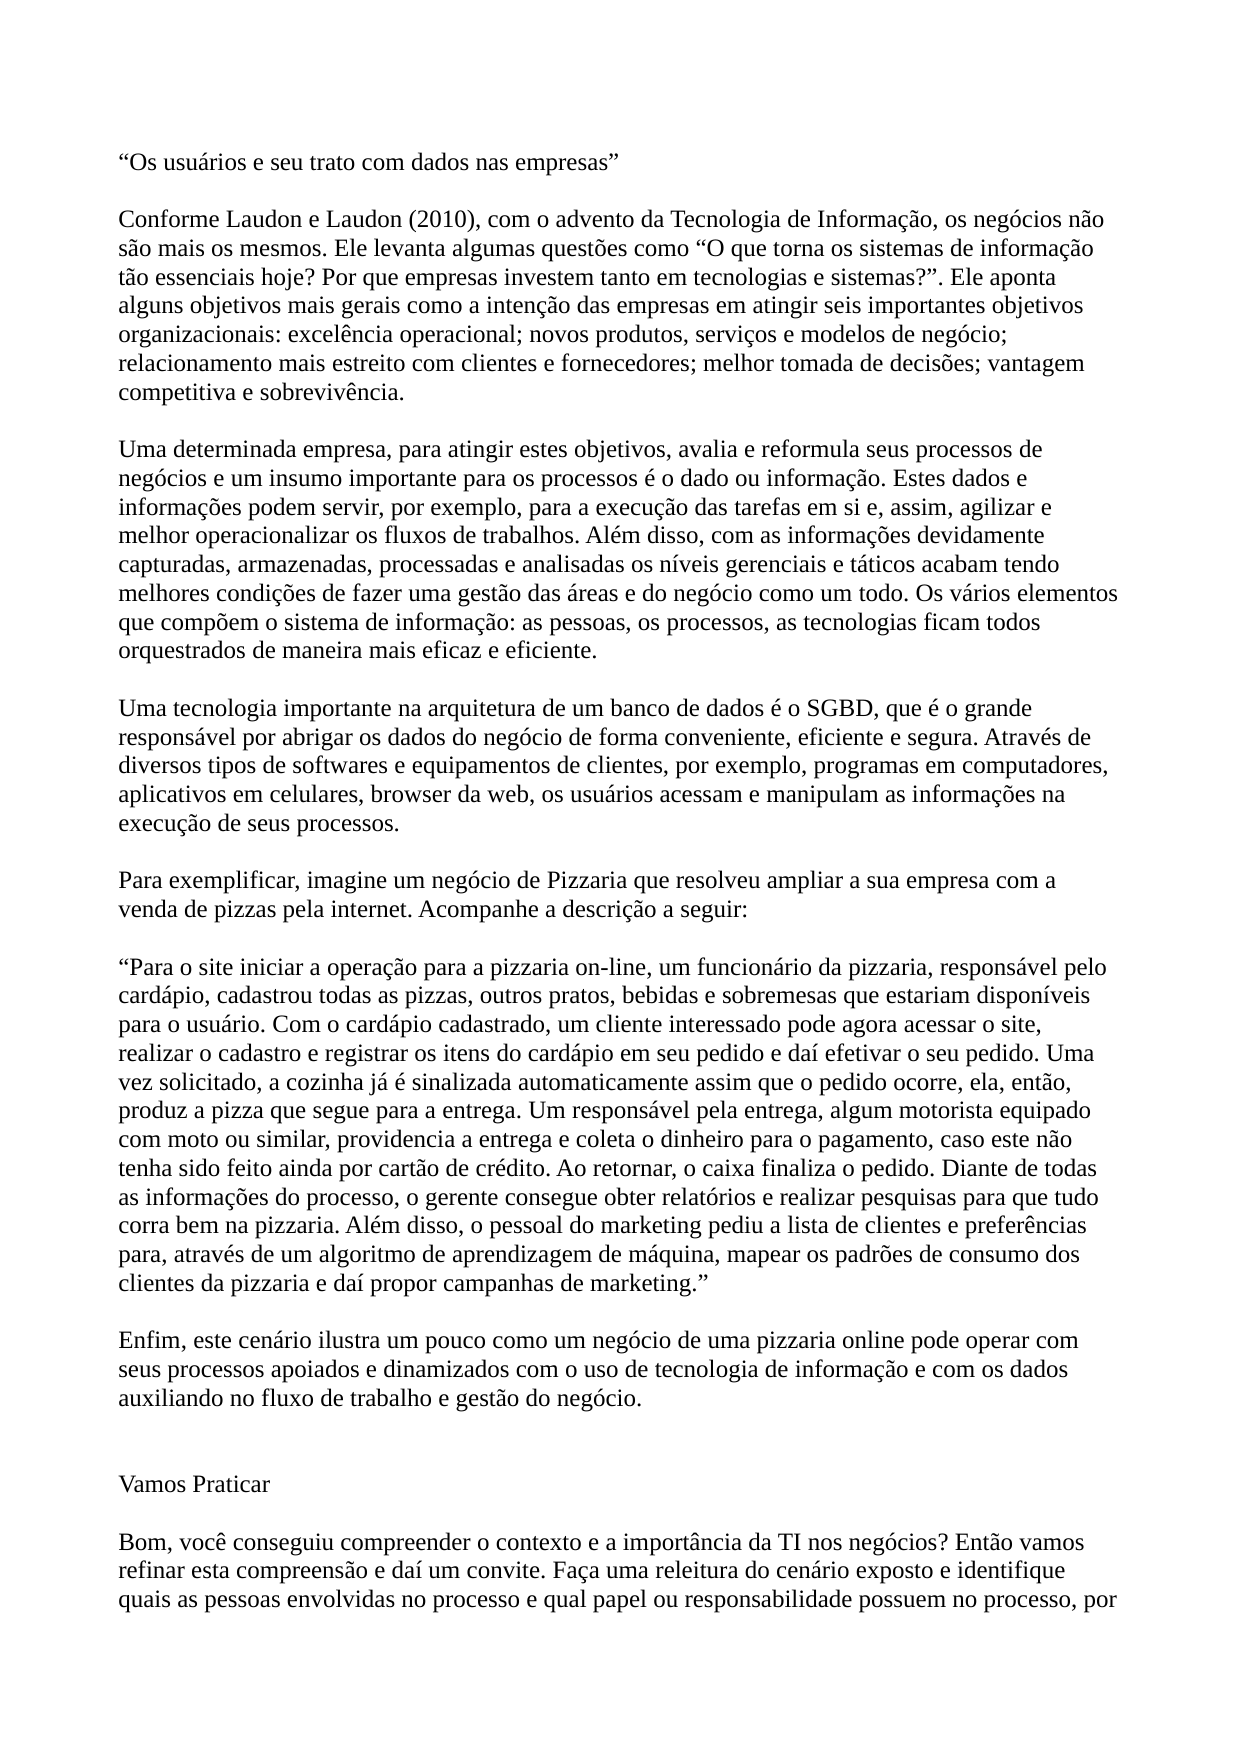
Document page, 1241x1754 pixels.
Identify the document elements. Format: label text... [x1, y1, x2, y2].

text “Os usuários e seu trato com dados nas empresas” [118, 147, 1122, 176]
text Bom, você conseguiu compreender o contexto e a importância da TI nos negócios? Então vamos refinar esta compreensão e daí um convite. Faça uma releitura do cenário exposto e identifique quais as pessoas envolvidas no processo e qual papel ou responsabilidade possuem no processo, por [118, 1527, 1122, 1613]
text Uma tecnologia importante na arquitetura de um banco de dados é o SGBD, que é o grande responsável por abrigar os dados do negócio de forma conveniente, eficiente e segura. Através de diversos tipos de softwares e equipamentos de clientes, por exemplo, programas em computadores, aplicativos em celulares, browser da web, os usuários acessam e manipulam as informações na execução de seus processos. [118, 693, 1122, 837]
text Conforme Laudon e Laudon (2010), com o advento da Tecnologia de Informação, os negócios não são mais os mesmos. Ele levanta algumas questões como “O que torna os sistemas de informação tão essenciais hoje? Por que empresas investem tanto em tecnologias e sistemas?”. Ele aponta alguns objetivos mais gerais como a intenção das empresas em atingir seis importantes objetivos organizacionais: excelência operacional; novos produtos, serviços e modelos de negócio; relacionamento mais estreito com clientes e fornecedores; melhor tomada de decisões; vantagem competitiva e sobrevivência. [118, 204, 1122, 406]
text Enfim, este cenário ilustra um pouco como um negócio de uma pizzaria online pode operar com seus processos apoiados e dinamizados com o uso de tecnologia de informação e com os dados auxiliando no fluxo de trabalho e gestão do negócio. [118, 1326, 1122, 1412]
text Vamos Praticar [118, 1469, 1122, 1498]
text Uma determinada empresa, para atingir estes objetivos, avalia e reformula seus processos de negócios e um insumo importante para os processos é o dado ou informação. Estes dados e informações podem servir, por exemplo, para a execução das tarefas em si e, assim, agilizar e melhor operacionalizar os fluxos de trabalhos. Além disso, com as informações devidamente capturadas, armazenadas, processadas e analisadas os níveis gerenciais e táticos acabam tendo melhores condições de fazer uma gestão das áreas e do negócio como um todo. Os vários elementos que compõem o sistema de informação: as pessoas, os processos, as tecnologias ficam todos orquestrados de maneira mais eficaz e eficiente. [118, 434, 1122, 664]
text ‍ [118, 1441, 1122, 1469]
text Para exemplificar, imagine um negócio de Pizzaria que resolveu ampliar a sua empresa com a venda de pizzas pela internet. Acompanhe a descrição a seguir: [118, 866, 1122, 923]
text “Para o site iniciar a operação para a pizzaria on-line, um funcionário da pizzaria, responsável pelo cardápio, cadastrou todas as pizzas, outros pratos, bebidas e sobremesas que estariam disponíveis para o usuário. Com o cardápio cadastrado, um cliente interessado pode agora acessar o site, realizar o cadastro e registrar os itens do cardápio em seu pedido e daí efetivar o seu pedido. Uma vez solicitado, a cozinha já é sinalizada automaticamente assim que o pedido ocorre, ela, então, produz a pizza que segue para a entrega. Um responsável pela entrega, algum motorista equipado com moto ou similar, providencia a entrega e coleta o dinheiro para o pagamento, caso este não tenha sido feito ainda por cartão de crédito. Ao retornar, o caixa finaliza o pedido. Diante de todas as informações do processo, o gerente consegue obter relatórios e realizar pesquisas para que tudo corra bem na pizzaria. Além disso, o pessoal do marketing pediu a lista de clientes e preferências para, através de um algoritmo de aprendizagem de máquina, mapear os padrões de consumo dos clientes da pizzaria e daí propor campanhas de marketing.” [118, 952, 1122, 1297]
